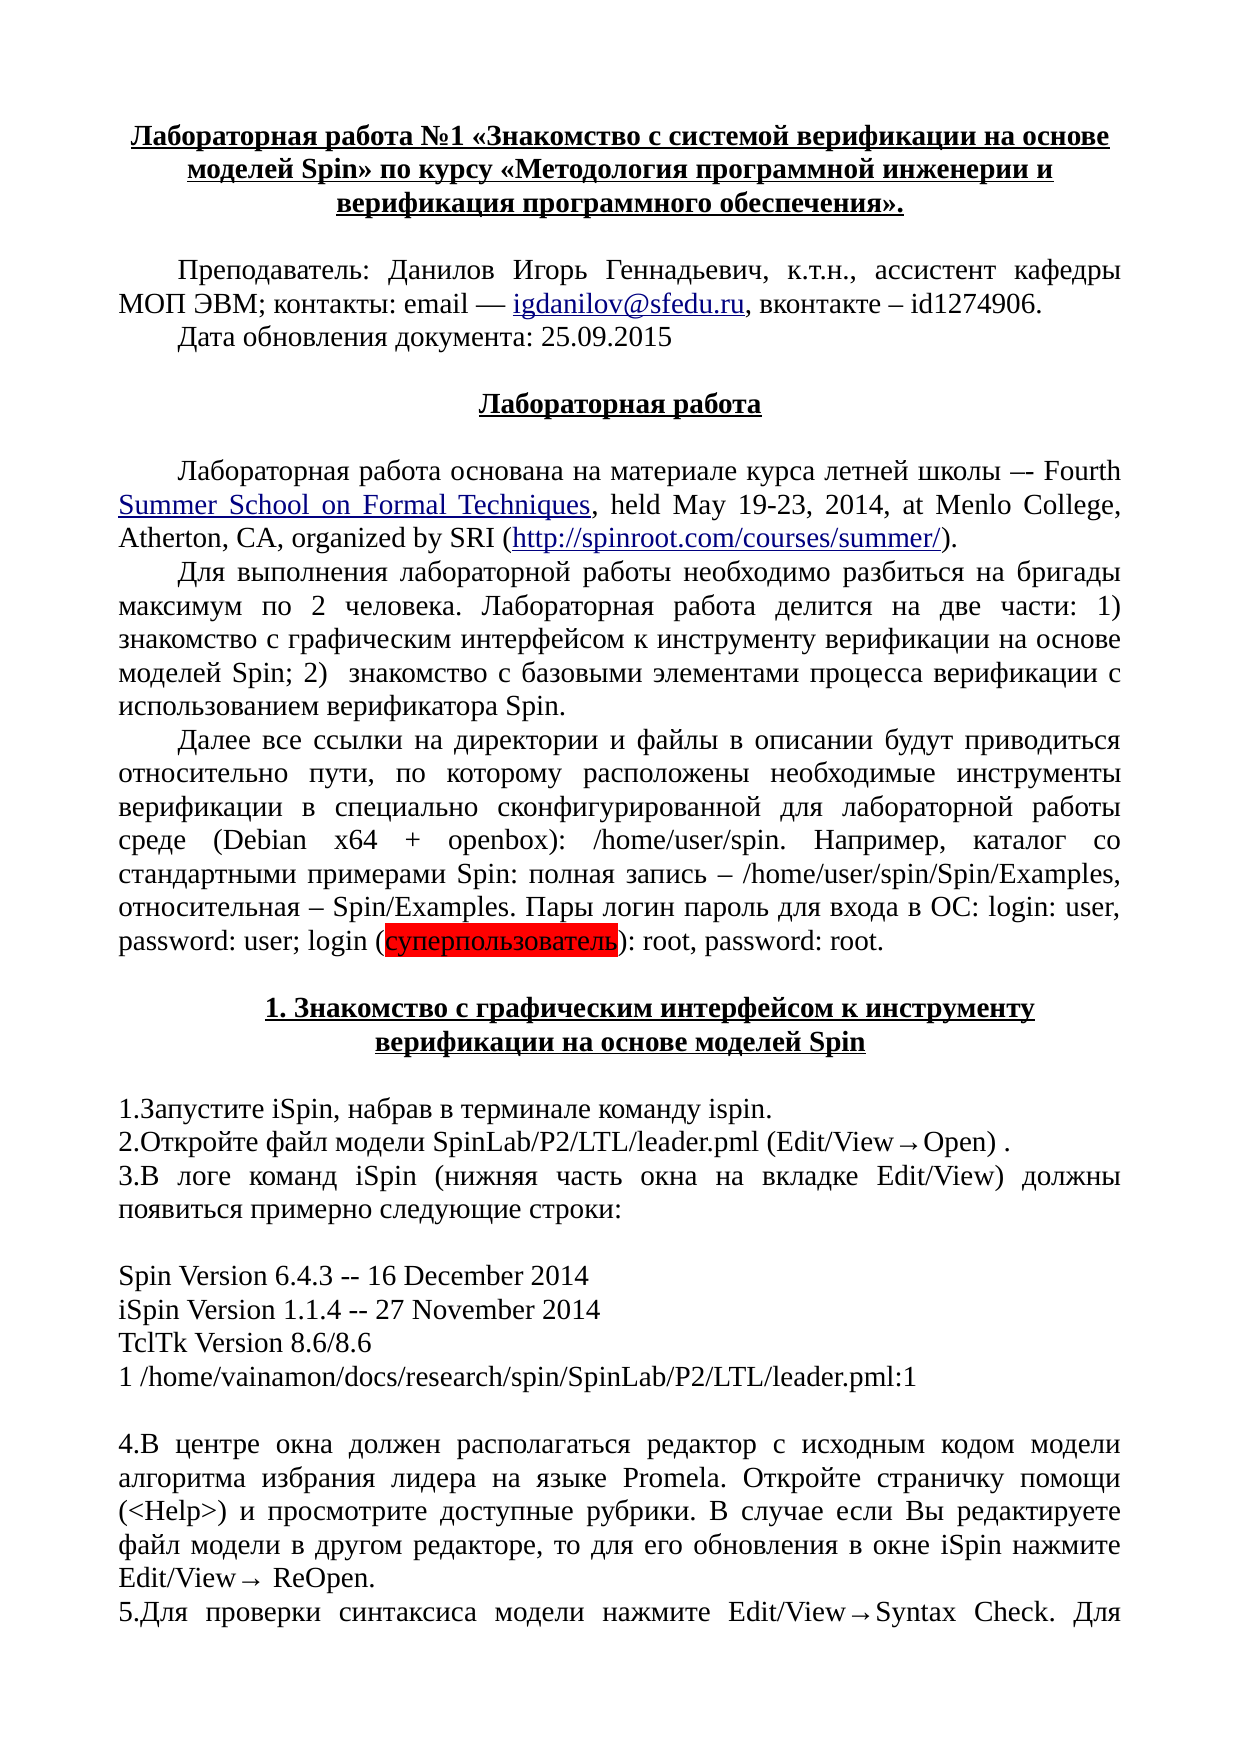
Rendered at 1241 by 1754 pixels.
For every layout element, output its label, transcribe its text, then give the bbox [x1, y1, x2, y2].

text Дата обновления документа: 25.09.2015 [118, 319, 1122, 353]
text Spin Version 6.4.3 -- 16 December 2014 [118, 1258, 1122, 1292]
text Преподаватель: Данилов Игорь Геннадьевич, к.т.н., ассистент кафедры МОП ЭВМ; контакты: email — igdanilov@sfedu.ru, вконтакте – id1274906. [118, 252, 1122, 319]
list Откройте файл модели SpinLab/P2/LTL/leader.pml (Edit/View→Open) . [118, 1124, 1122, 1158]
text Лабораторная работа основана на материале курса летней школы –- Fourth Summer School on Formal Techniques, held May 19-23, 2014, at Menlo College, Atherton, CA, organized by SRI (http://spinroot.com/courses/summer/). [118, 453, 1122, 554]
text Лабораторная работа [118, 386, 1122, 420]
list В центре окна должен располагаться редактор с исходным кодом модели алгоритма избрания лидера на языке Promela. Откройте страничку помощи (<Help>) и просмотрите доступные рубрики. В случае если Вы редактируете файл модели в другом редакторе, то для его обновления в окне iSpin нажмите Edit/View→ ReOpen. [118, 1426, 1122, 1594]
text Далее все ссылки на директории и файлы в описании будут приводиться относительно пути, по которому расположены необходимые инструменты верификации в специально сконфигурированной для лабораторной работы среде (Debian x64 + openbox): /home/user/spin. Например, каталог со стандартными примерами Spin: полная запись – /home/user/spin/Spin/Examples, относительная – Spin/Examples. Пары логин пароль для входа в ОС: login: user, password: user; login (суперпользователь): root, password: root. [118, 722, 1122, 957]
text Лабораторная работа №1 «Знакомство с системой верификации на основе моделей Spin» по курсу «Методология программной инженерии и верификация программного обеспечения». [118, 118, 1122, 219]
text TclTk Version 8.6/8.6 [118, 1326, 1122, 1359]
list В логе команд iSpin (нижняя часть окна на вкладке Edit/View) должны появиться примерно следующие строки: [118, 1158, 1122, 1225]
list Запустите iSpin, набрав в терминале команду ispin. [118, 1091, 1122, 1124]
text Для выполнения лабораторной работы необходимо разбиться на бригады максимум по 2 человека. Лабораторная работа делится на две части: 1) знакомство с графическим интерфейсом к инструменту верификации на основе моделей Spin; 2) знакомство с базовыми элементами процесса верификации с использованием верификатора Spin. [118, 554, 1122, 722]
text 1. Знакомство с графическим интерфейсом к инструменту верификации на основе моделей Spin [118, 990, 1122, 1057]
text 1 /home/vainamon/docs/research/spin/SpinLab/P2/LTL/leader.pml:1 [118, 1359, 1122, 1393]
list Для проверки синтаксиса модели нажмите Edit/View→Syntax Check. Для [118, 1594, 1122, 1627]
text iSpin Version 1.1.4 -- 27 November 2014 [118, 1292, 1122, 1326]
